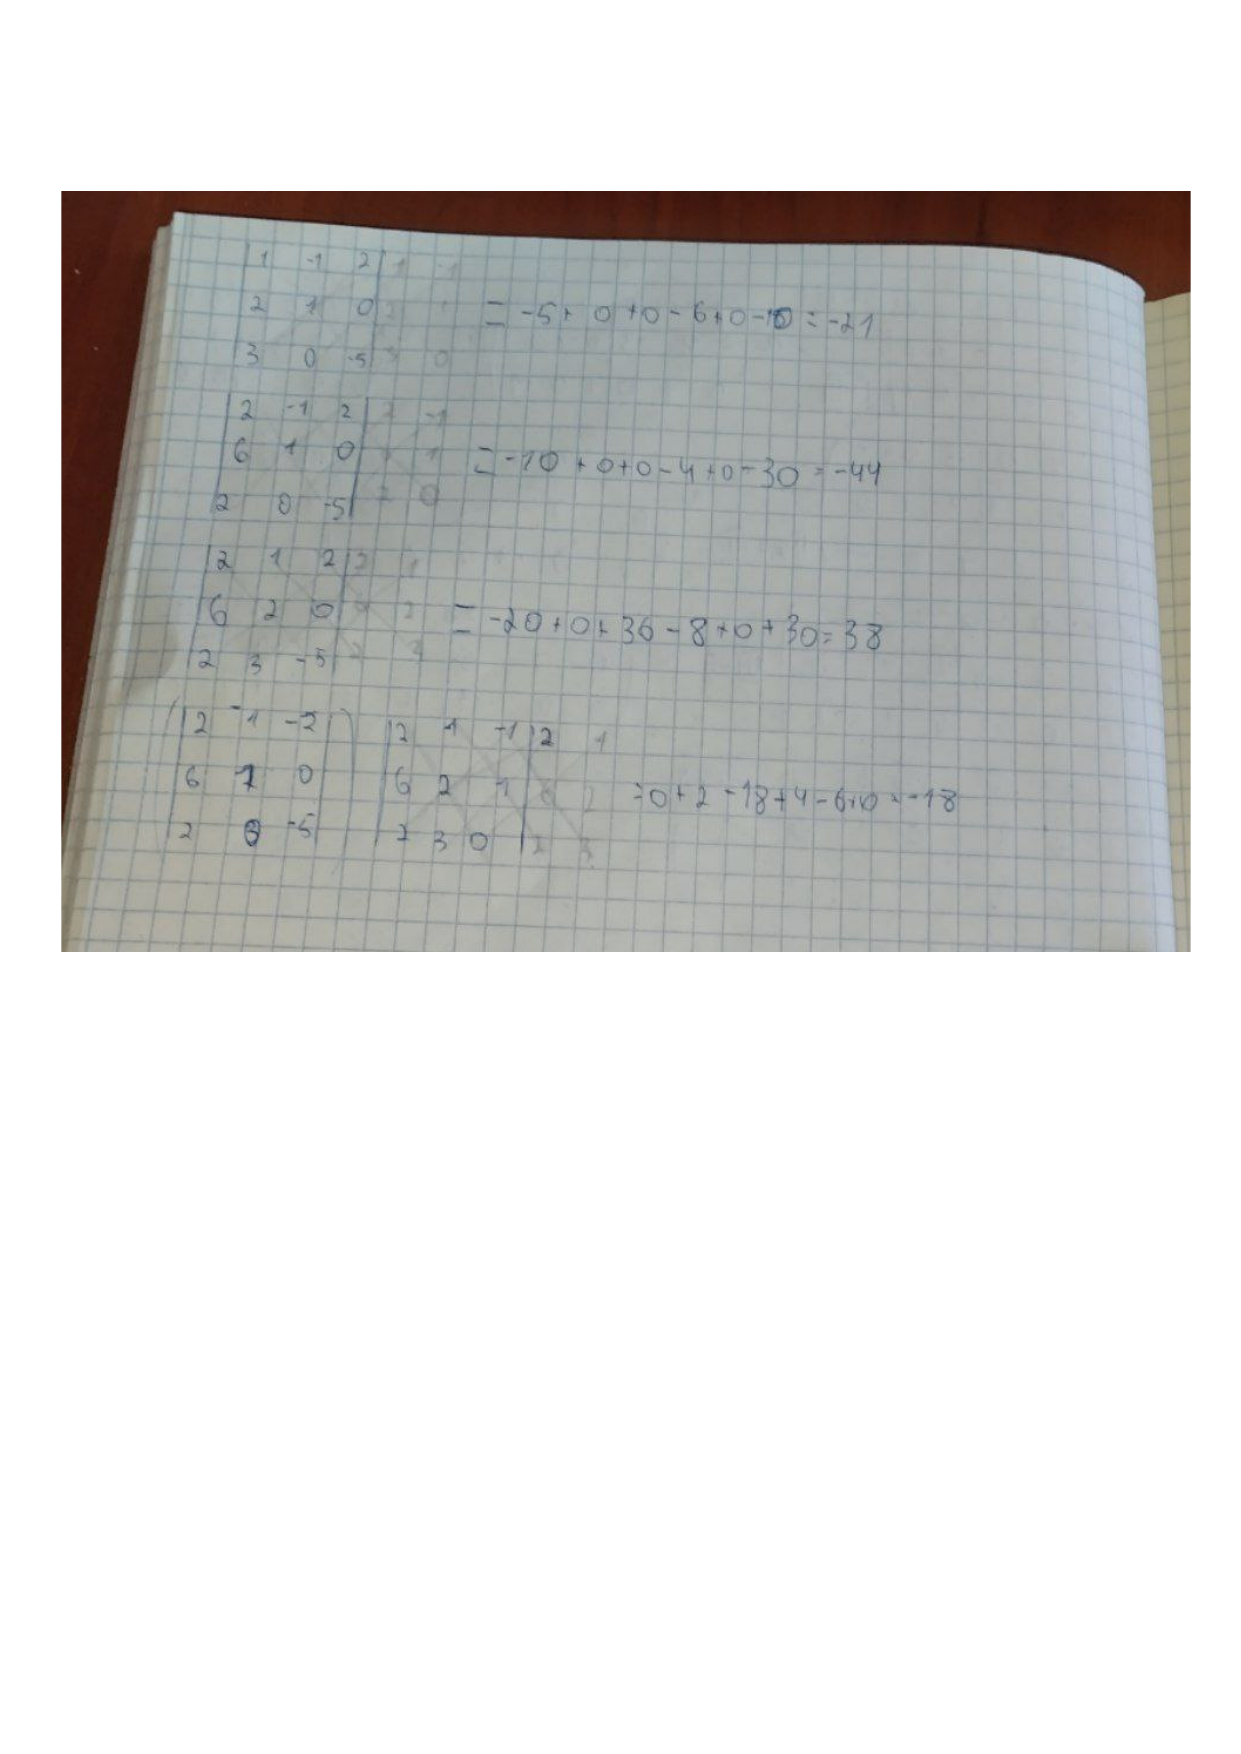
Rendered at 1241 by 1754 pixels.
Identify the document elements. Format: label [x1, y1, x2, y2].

picture [61, 191, 1191, 952]
